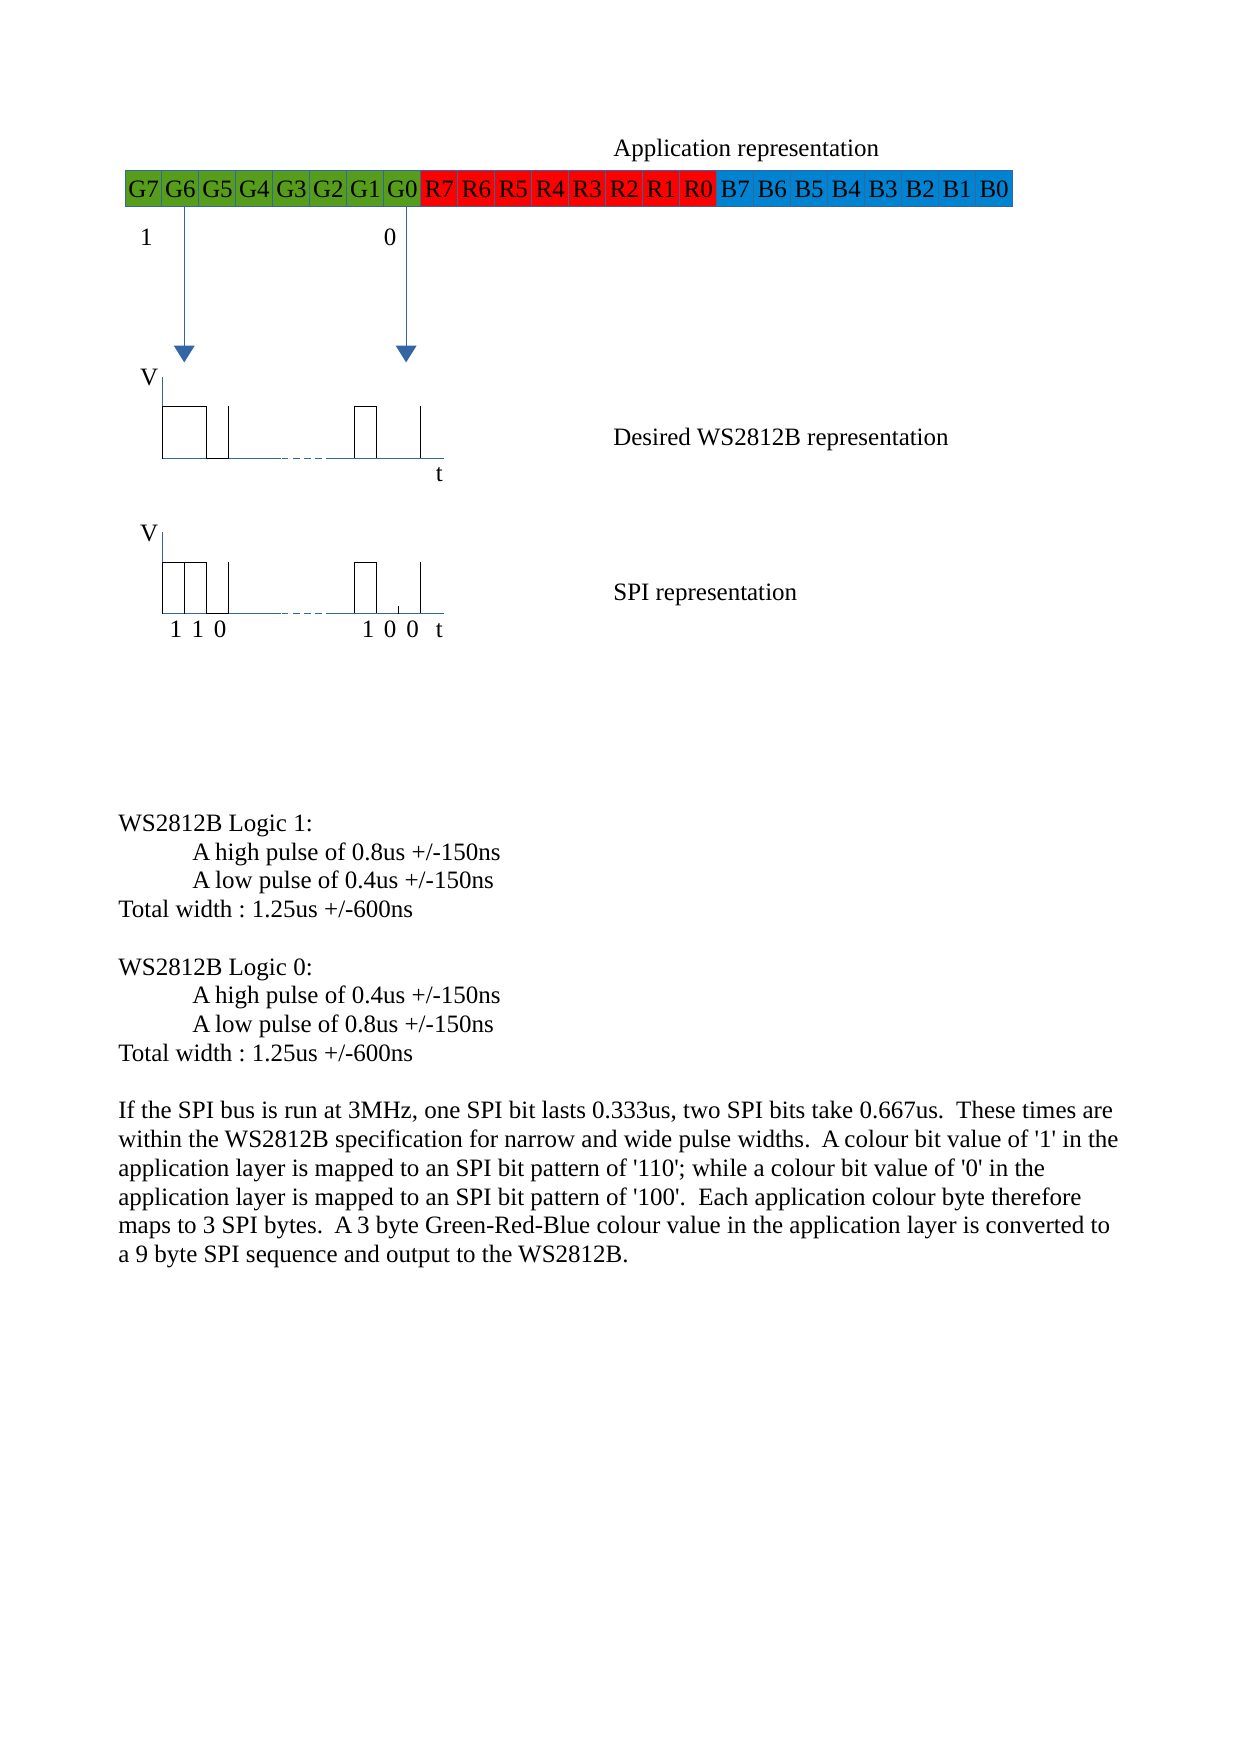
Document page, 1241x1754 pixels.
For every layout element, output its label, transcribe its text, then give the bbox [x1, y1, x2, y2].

text A low pulse of 0.4us +/-150ns [118, 866, 1122, 894]
text WS2812B Logic 0: [118, 952, 1122, 981]
text A high pulse of 0.8us +/-150ns [118, 837, 1122, 866]
text If the SPI bus is run at 3MHz, one SPI bit lasts 0.333us, two SPI bits take 0.667us. These times are within the WS2812B specification for narrow and wide pulse widths. A colour bit value of '1' in the application layer is mapped to an SPI bit pattern of '110'; while a colour bit value of '0' in the application layer is mapped to an SPI bit pattern of '100'. Each application colour byte therefore maps to 3 SPI bytes. A 3 byte Green-Red-Blue colour value in the application layer is converted to a 9 byte SPI sequence and output to the WS2812B. [118, 1096, 1122, 1268]
text Total width : 1.25us +/-600ns [118, 1038, 1122, 1067]
text WS2812B Logic 1: [118, 808, 1122, 837]
text A low pulse of 0.8us +/-150ns [118, 1009, 1122, 1038]
text A high pulse of 0.4us +/-150ns [118, 981, 1122, 1009]
text Total width : 1.25us +/-600ns [118, 894, 1122, 923]
